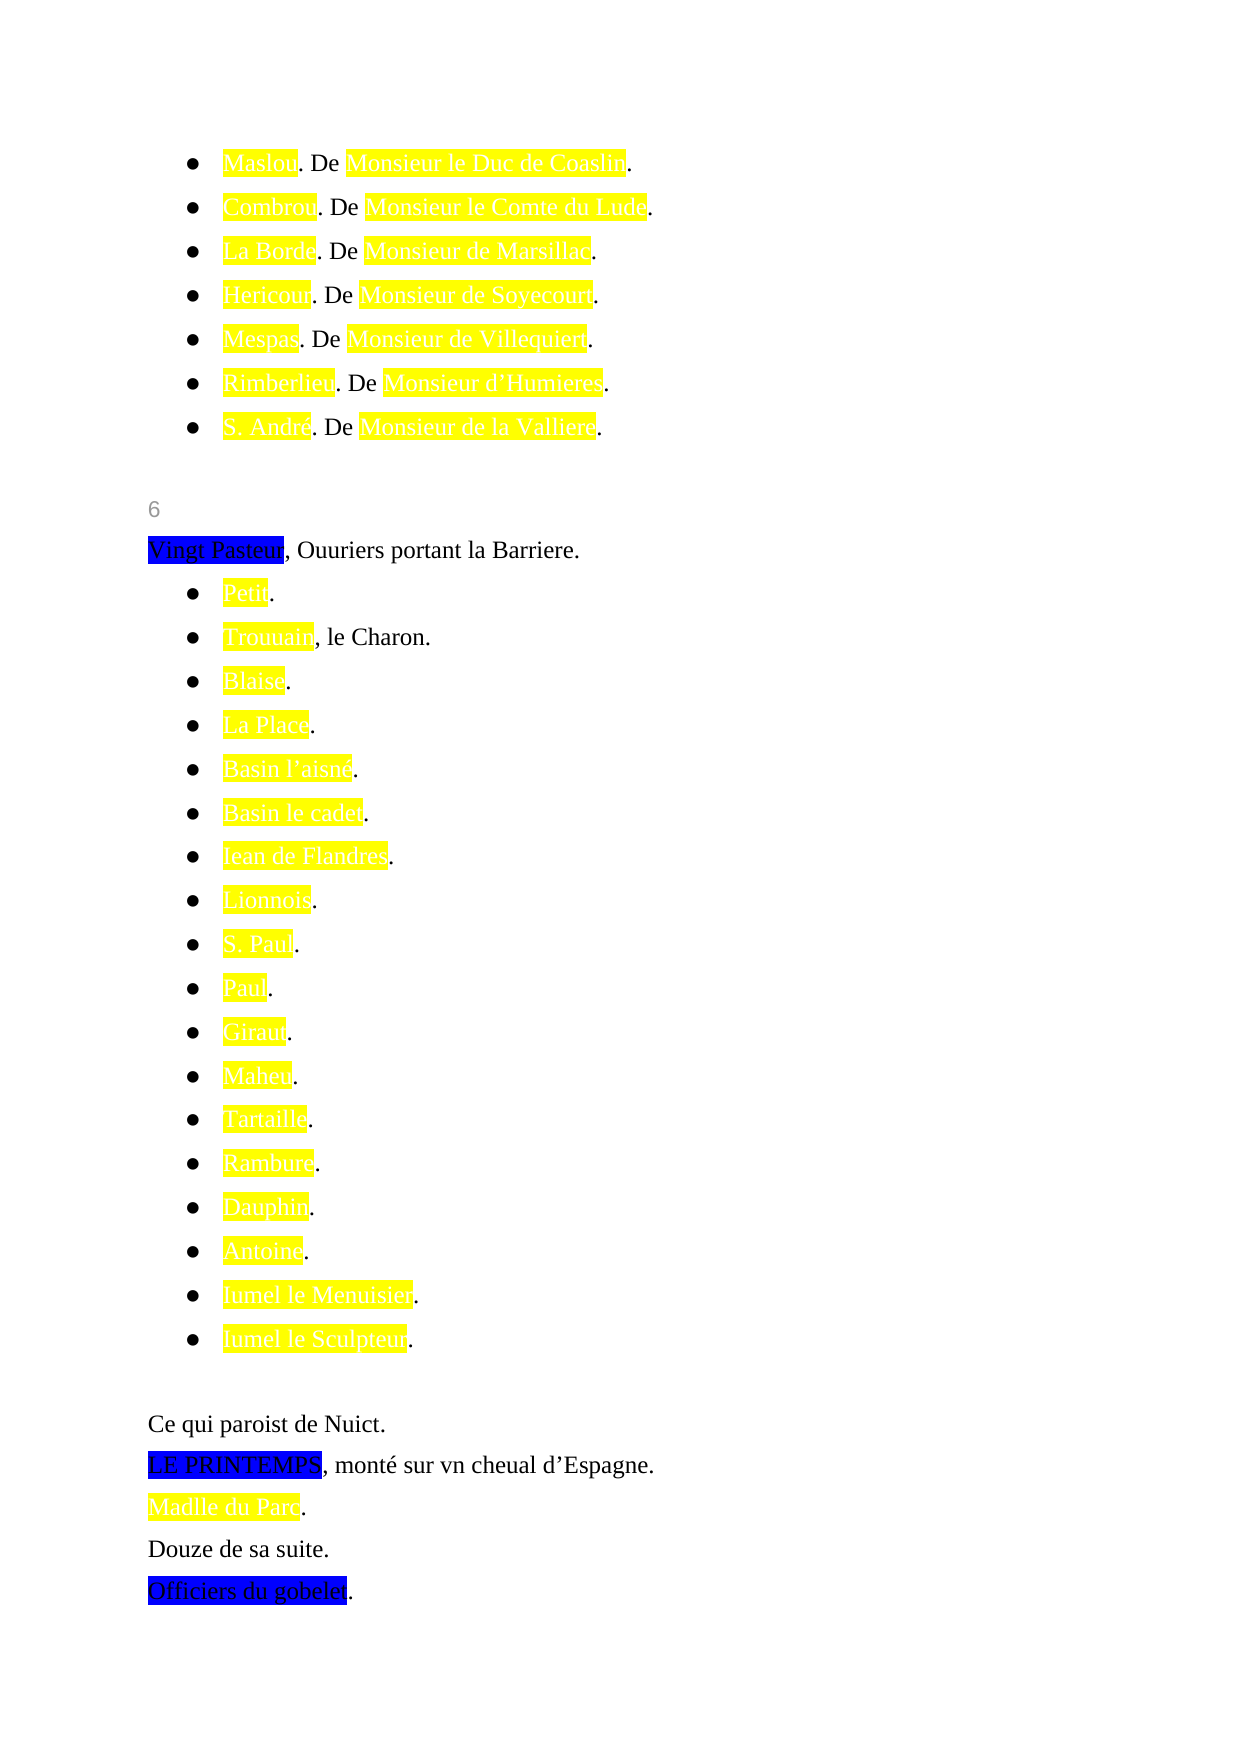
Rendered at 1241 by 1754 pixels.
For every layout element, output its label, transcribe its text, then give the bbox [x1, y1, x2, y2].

list Petit. [185, 577, 1093, 608]
list S. André. De Monsieur de la Valliere. [185, 411, 1093, 441]
list Basin l’aisné. [185, 753, 1093, 783]
list S. Paul. [185, 928, 1093, 959]
list Giraut. [185, 1016, 1093, 1046]
list Paul. [185, 972, 1093, 1003]
list Maheu. [185, 1060, 1093, 1090]
list Combrou. De Monsieur le Comte du Lude. [185, 191, 1093, 222]
list Blaise. [185, 665, 1093, 696]
list Hericour. De Monsieur de Soyecourt. [185, 279, 1093, 310]
list Maslou. De Monsieur le Duc de Coaslin. [185, 148, 1093, 178]
list Antoine. [185, 1235, 1093, 1266]
text Vingt Pasteur, Ouuriers portant la Barriere. [284, 536, 1093, 564]
text 6 [160, 496, 1093, 523]
list Iumel le Menuisier. [185, 1279, 1093, 1309]
text Madlle du Parc. [148, 1492, 1093, 1521]
text Officiers du gobelet. [347, 1576, 1093, 1605]
list Lionnois. [185, 884, 1093, 915]
list Rimberlieu. De Monsieur d’Humieres. [185, 367, 1093, 397]
list La Borde. De Monsieur de Marsillac. [185, 235, 1093, 266]
list Tartaille. [185, 1104, 1093, 1134]
list Rambure. [185, 1147, 1093, 1178]
text Ce qui paroist de Nuict. [148, 1409, 1093, 1437]
list Trouuain, le Charon. [185, 621, 1093, 652]
text Douze de sa suite. [148, 1534, 1093, 1563]
text LE PRINTEMPS, monté sur vn cheual d’Espagne. [322, 1451, 1093, 1479]
list La Place. [185, 709, 1093, 739]
list Iean de Flandres. [185, 841, 1093, 871]
list Mespas. De Monsieur de Villequiert. [185, 323, 1093, 353]
list Dauphin. [185, 1191, 1093, 1222]
list Basin le cadet. [185, 797, 1093, 827]
list Iumel le Sculpteur. [185, 1323, 1093, 1353]
